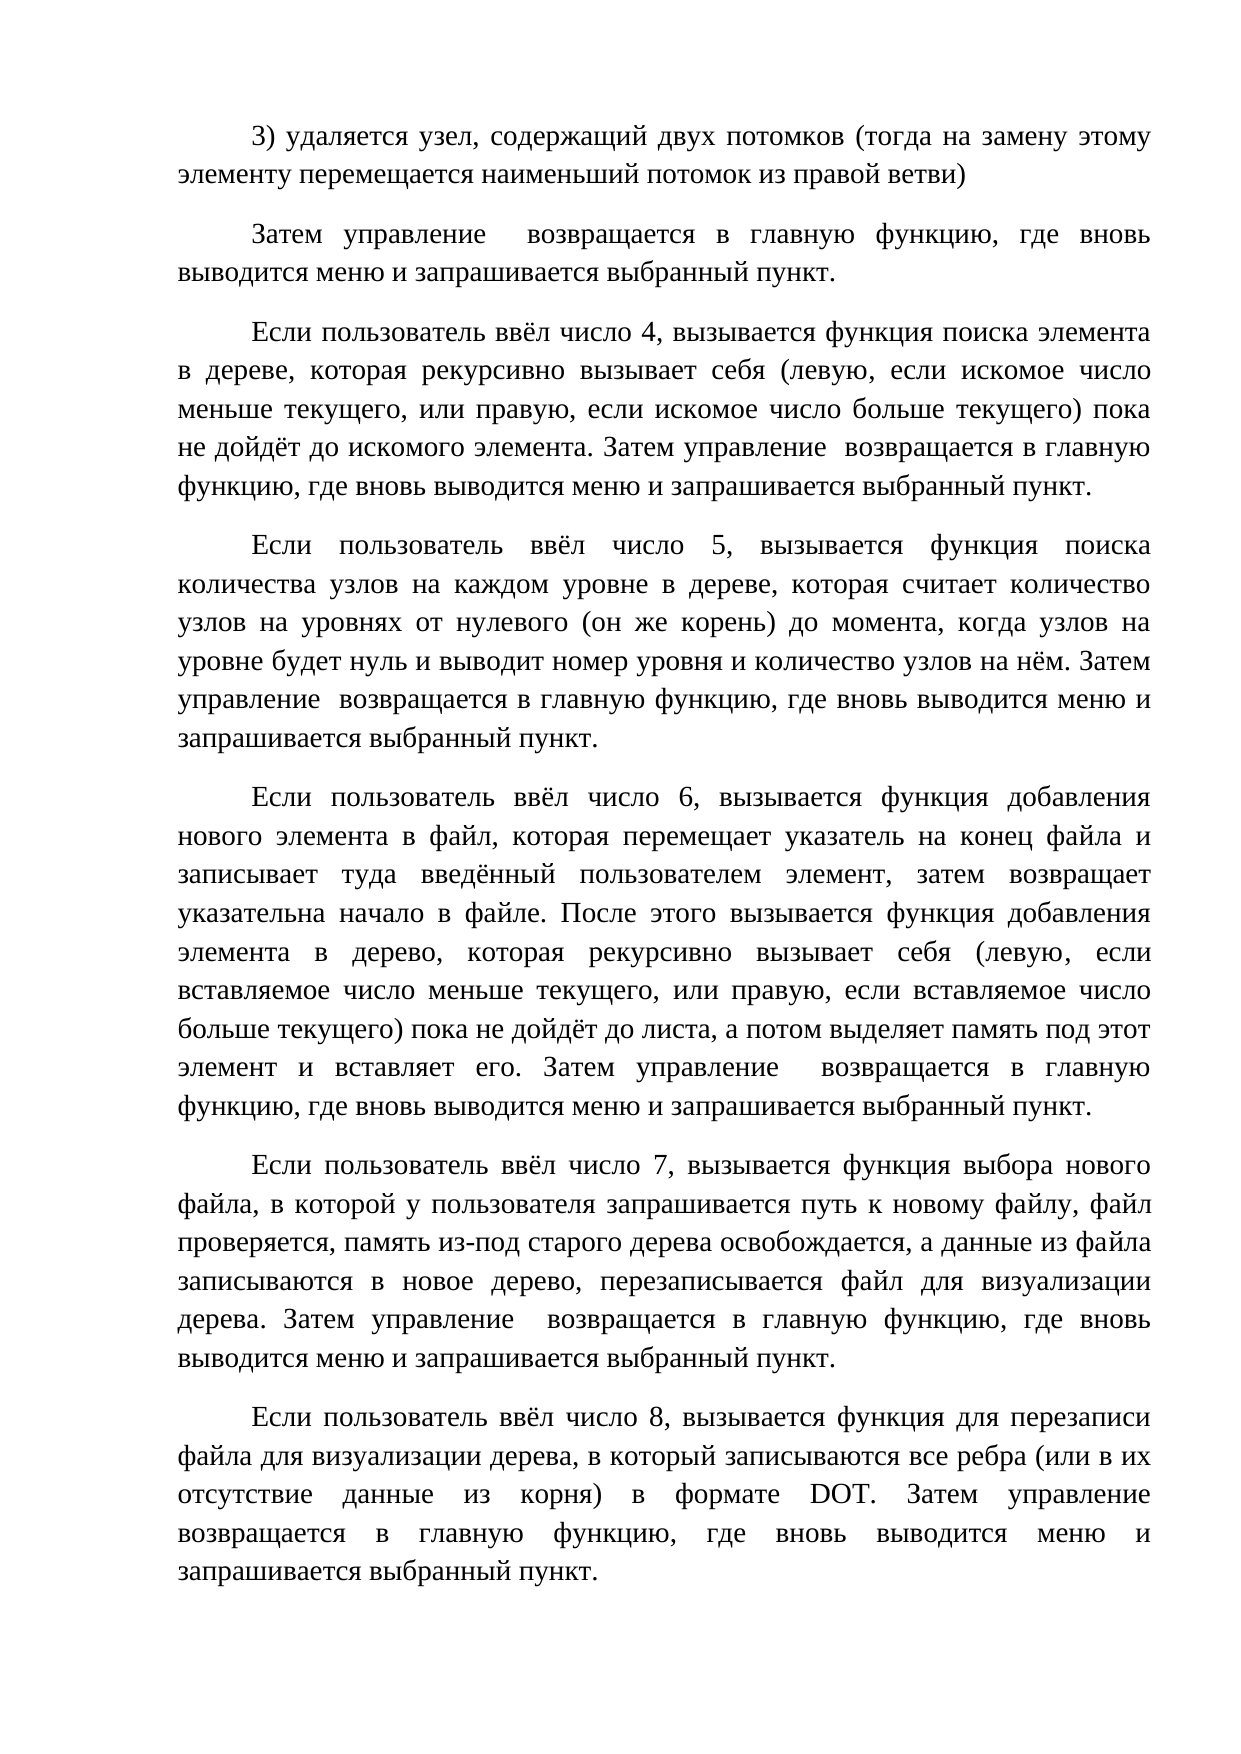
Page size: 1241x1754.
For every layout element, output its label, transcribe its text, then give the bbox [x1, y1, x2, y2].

text Если пользователь ввёл число 6, вызывается функция добавления нового элемента в файл, которая перемещает указатель на конец файла и записывает туда введённый пользователем элемент, затем возвращает указательна начало в файле. После этого вызывается функция добавления элемента в дерево, которая рекурсивно вызывает себя (левую, если вставляемое число меньше текущего, или правую, если вставляемое число больше текущего) пока не дойдёт до листа, а потом выделяет память под этот элемент и вставляет его. Затем управление возвращается в главную функцию, где вновь выводится меню и запрашивается выбранный пункт. [177, 779, 1152, 1121]
text Если пользователь ввёл число 7, вызывается функция выбора нового файла, в которой у пользователя запрашивается путь к новому файлу, файл проверяется, память из-под старого дерева освобождается, а данные из файла записываются в новое дерево, перезаписывается файл для визуализации дерева. Затем управление возвращается в главную функцию, где вновь выводится меню и запрашивается выбранный пункт. [177, 1147, 1152, 1373]
text Затем управление возвращается в главную функцию, где вновь выводится меню и запрашивается выбранный пункт. [177, 216, 1152, 288]
text 3) удаляется узел, содержащий двух потомков (тогда на замену этому элементу перемещается наименьший потомок из правой ветви) [177, 118, 1152, 190]
text Если пользователь ввёл число 4, вызывается функция поиска элемента в дереве, которая рекурсивно вызывает себя (левую, если искомое число меньше текущего, или правую, если искомое число больше текущего) пока не дойдёт до искомого элемента. Затем управление возвращается в главную функцию, где вновь выводится меню и запрашивается выбранный пункт. [177, 314, 1152, 502]
text Если пользователь ввёл число 8, вызывается функция для перезаписи файла для визуализации дерева, в который записываются все ребра (или в их отсутствие данные из корня) в формате DOT. Затем управление возвращается в главную функцию, где вновь выводится меню и запрашивается выбранный пункт. [177, 1399, 1152, 1587]
text Если пользователь ввёл число 5, вызывается функция поиска количества узлов на каждом уровне в дереве, которая считает количество узлов на уровнях от нулевого (он же корень) до момента, когда узлов на уровне будет нуль и выводит номер уровня и количество узлов на нём. Затем управление возвращается в главную функцию, где вновь выводится меню и запрашивается выбранный пункт. [177, 527, 1152, 754]
